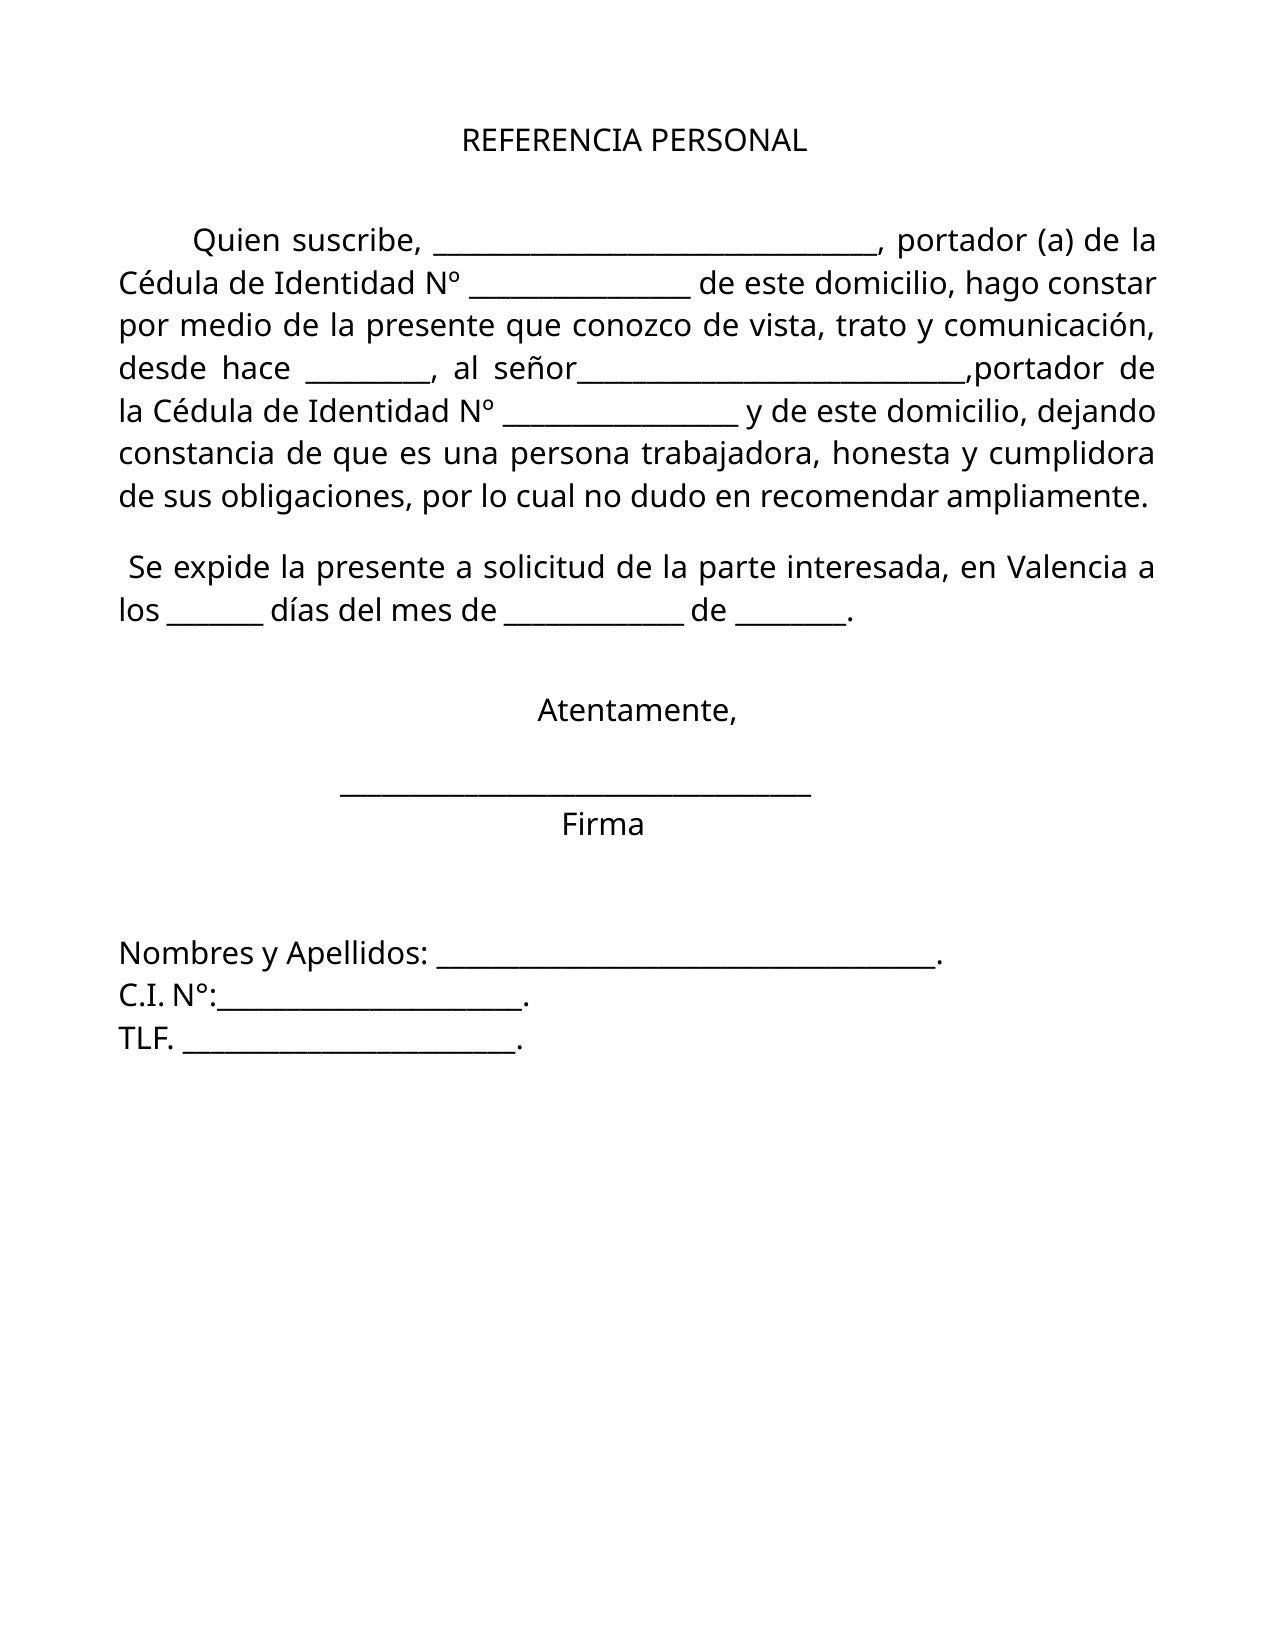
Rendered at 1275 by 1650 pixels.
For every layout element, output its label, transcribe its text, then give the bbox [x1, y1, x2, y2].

text C.I. N°:______________________. [118, 973, 1157, 1016]
text Atentamente, [118, 688, 1157, 731]
text Nombres y Apellidos: ____________________________________. [118, 873, 1157, 973]
text REFERENCIA PERSONAL [118, 118, 1157, 161]
text Quien suscribe, ________________________________, portador (a) de la Cédula de Identidad Nº ________________ de este domicilio, hago constar por medio de la presente que conozco de vista, trato y comunicación, desde hace _________, al señor____________________________,portador de la Cédula de Identidad Nº _________________ y de este domicilio, dejando constancia de que es una persona trabajadora, honesta y cumplidora de sus obligaciones, por lo cual no dudo en recomendar ampliamente. [118, 189, 1157, 516]
text TLF. ________________________. [118, 1016, 1157, 1058]
text Se expide la presente a solicitud de la parte interesada, en Valencia a los _______ días del mes de _____________ de ________. [118, 545, 1157, 630]
text __________________________________ Firma [118, 731, 1157, 844]
